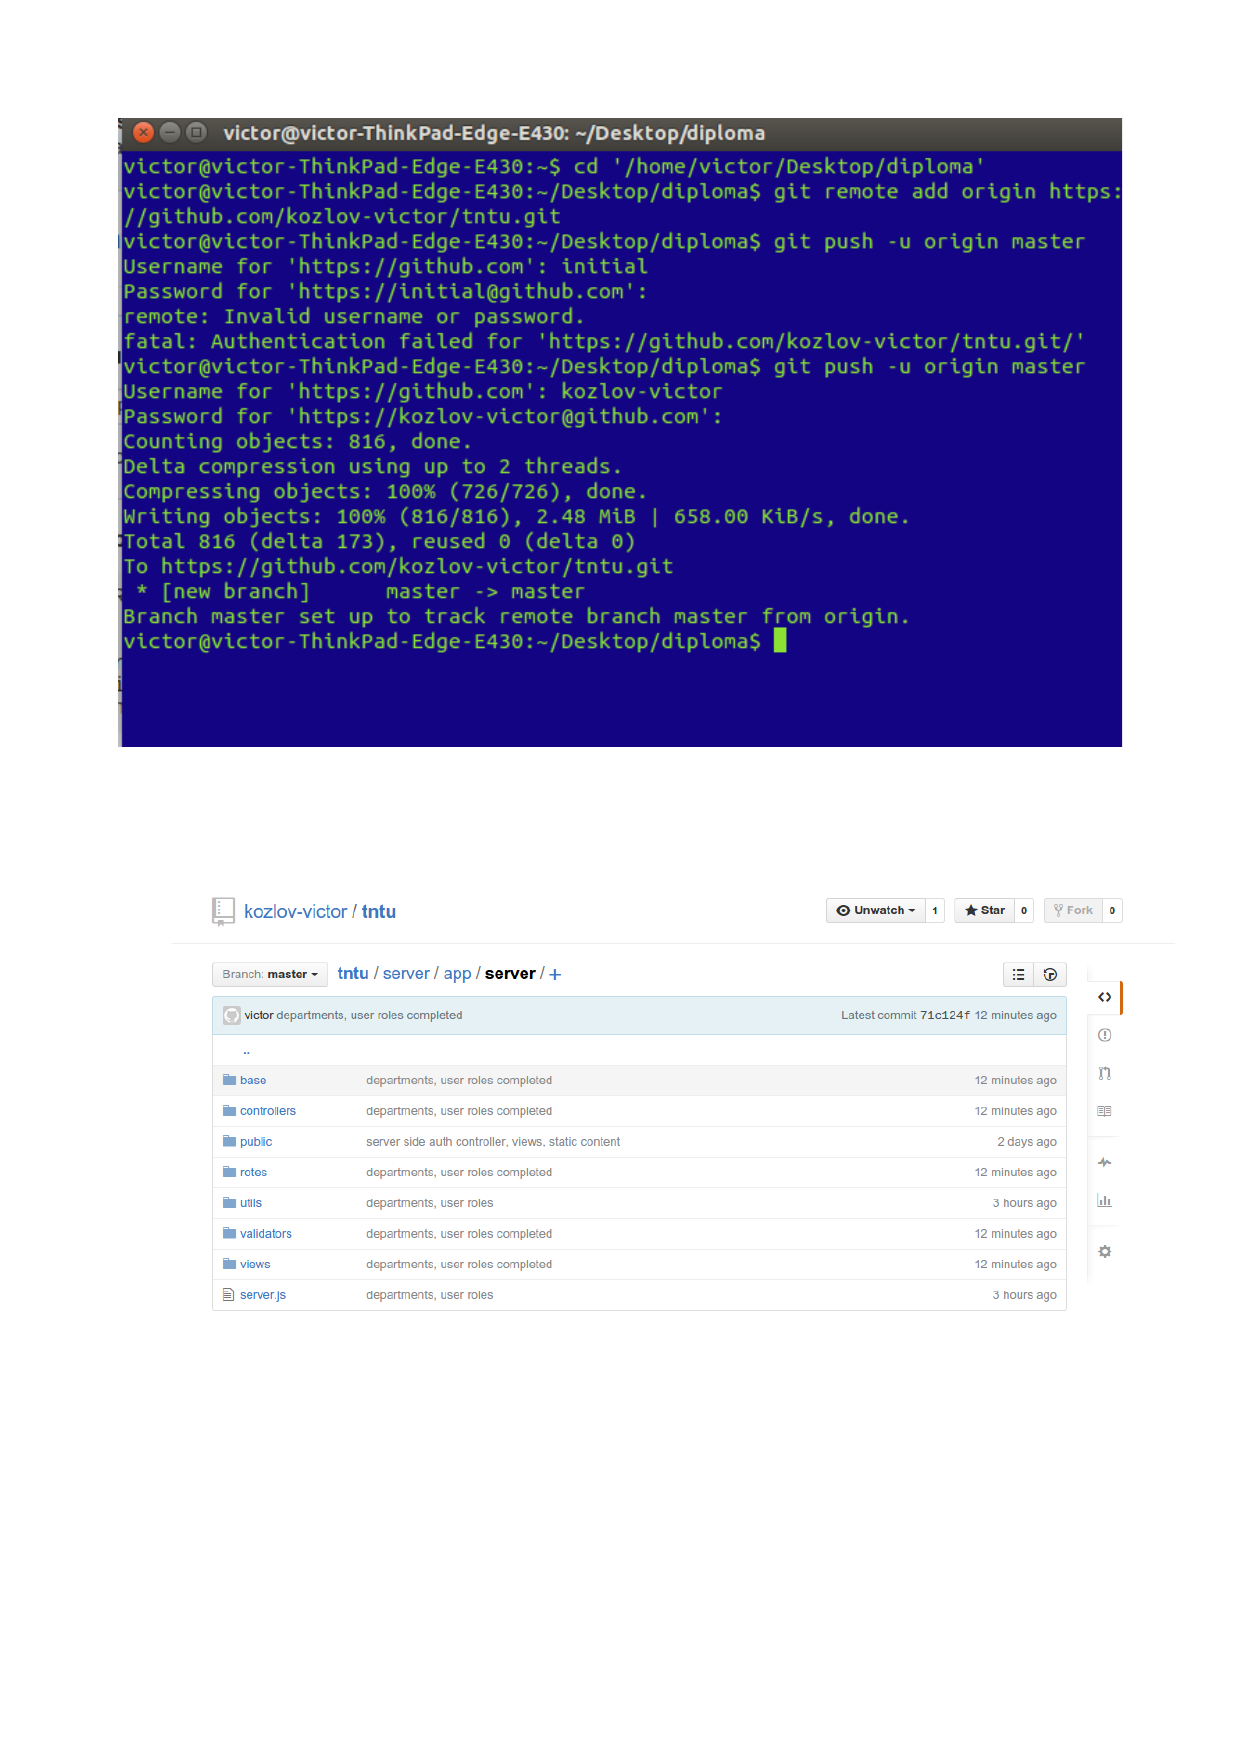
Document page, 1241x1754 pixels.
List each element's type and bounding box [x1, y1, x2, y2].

picture [171, 884, 1176, 1344]
picture [118, 118, 1123, 747]
